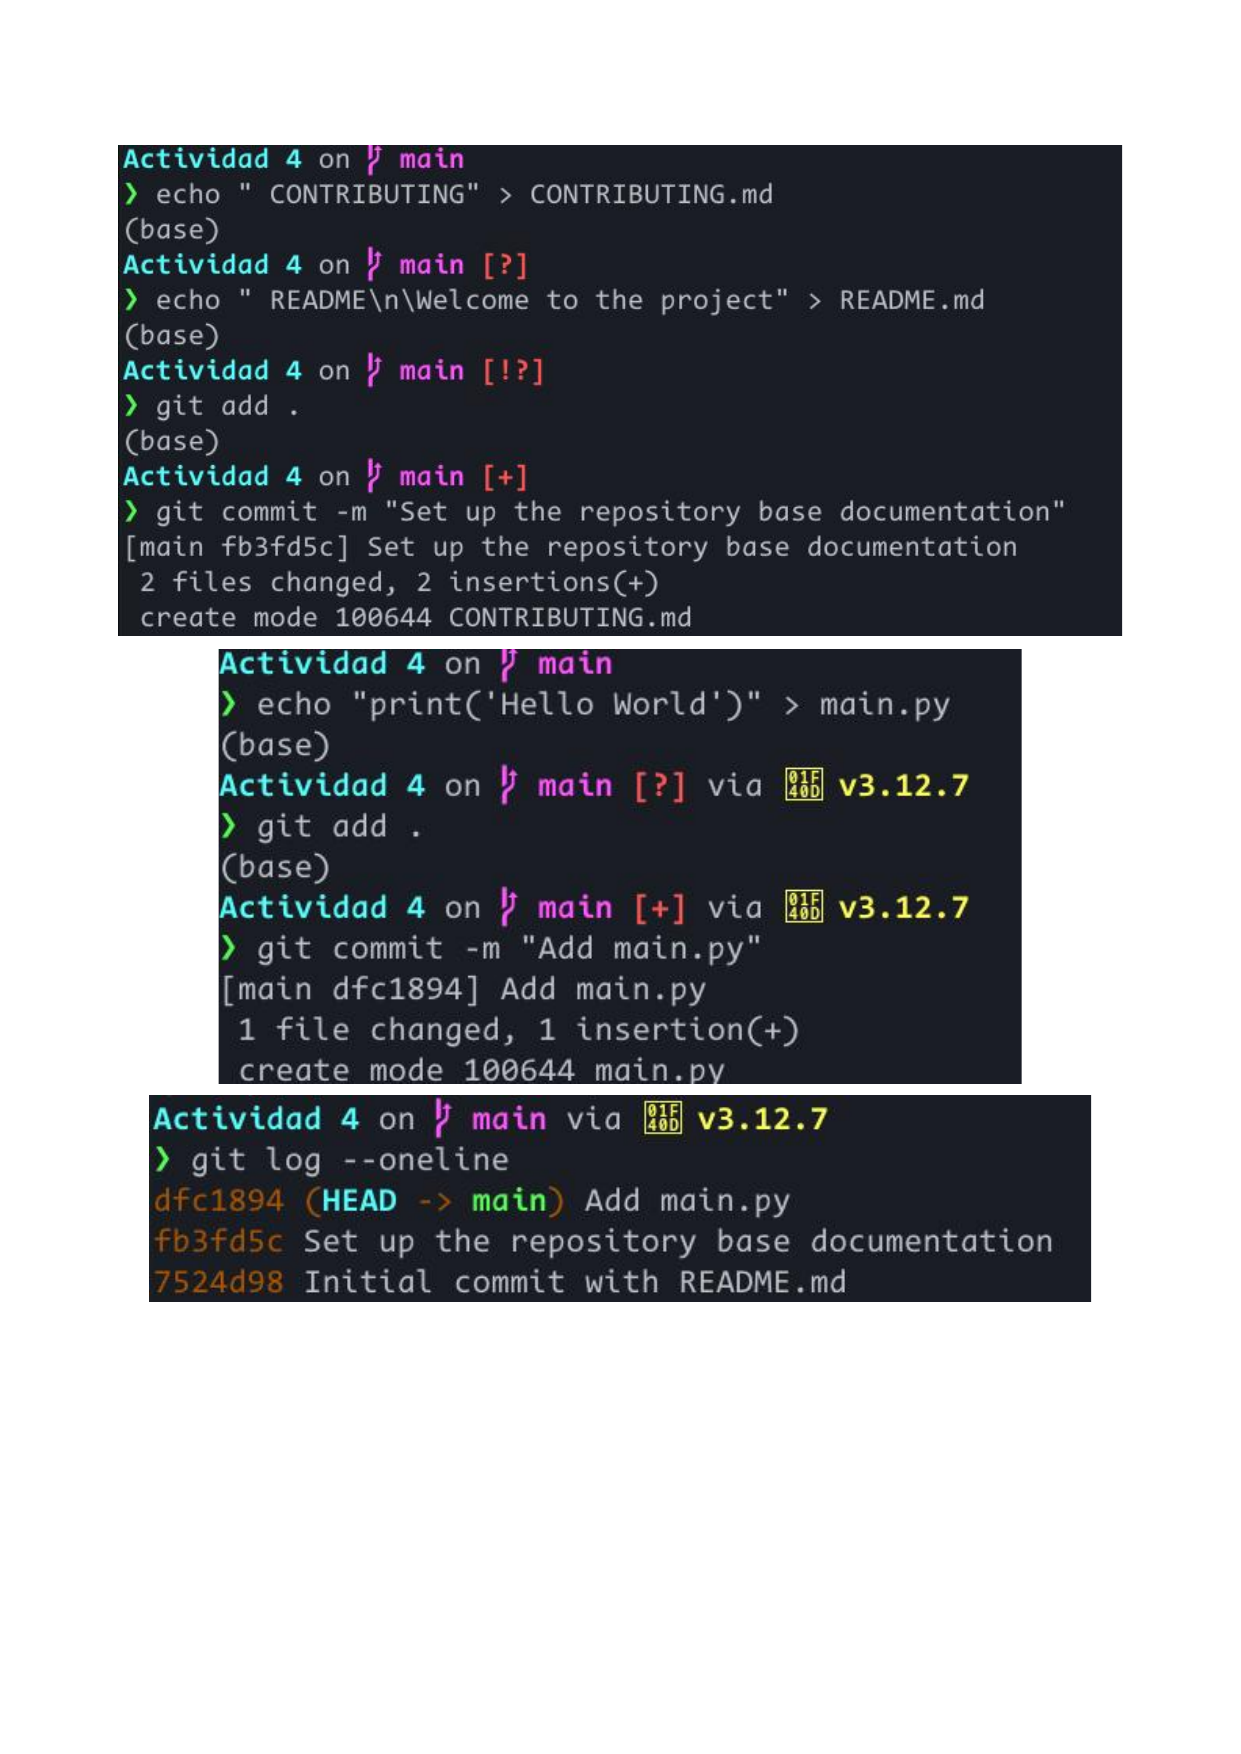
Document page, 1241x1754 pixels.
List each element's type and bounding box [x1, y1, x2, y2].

picture [149, 1095, 1092, 1302]
picture [118, 145, 1123, 636]
picture [218, 649, 1022, 1084]
